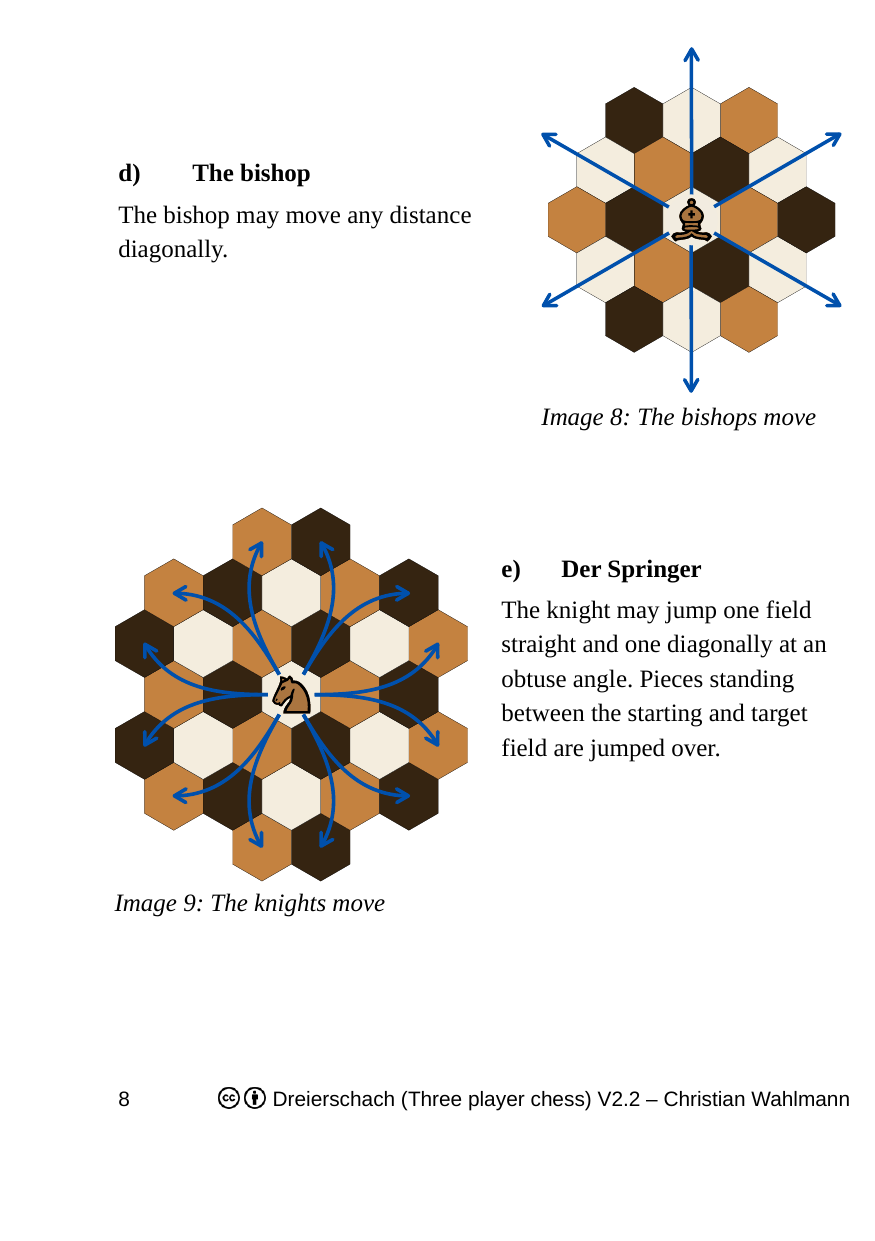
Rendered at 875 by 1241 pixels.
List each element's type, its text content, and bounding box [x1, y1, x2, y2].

subtitle Der Springer [472, 554, 850, 582]
text Image 9: The knights move [114, 507, 472, 917]
text The knight may jump one field straight and one diagonally at an obtuse angle. Pieces standing between the starting and target field are jumped over. [472, 595, 850, 762]
subtitle The bishop [118, 158, 541, 187]
picture [216, 1085, 267, 1110]
text Image 8: The bishops move [541, 47, 846, 430]
text The bishop may move any distance diagonally. [118, 200, 541, 263]
